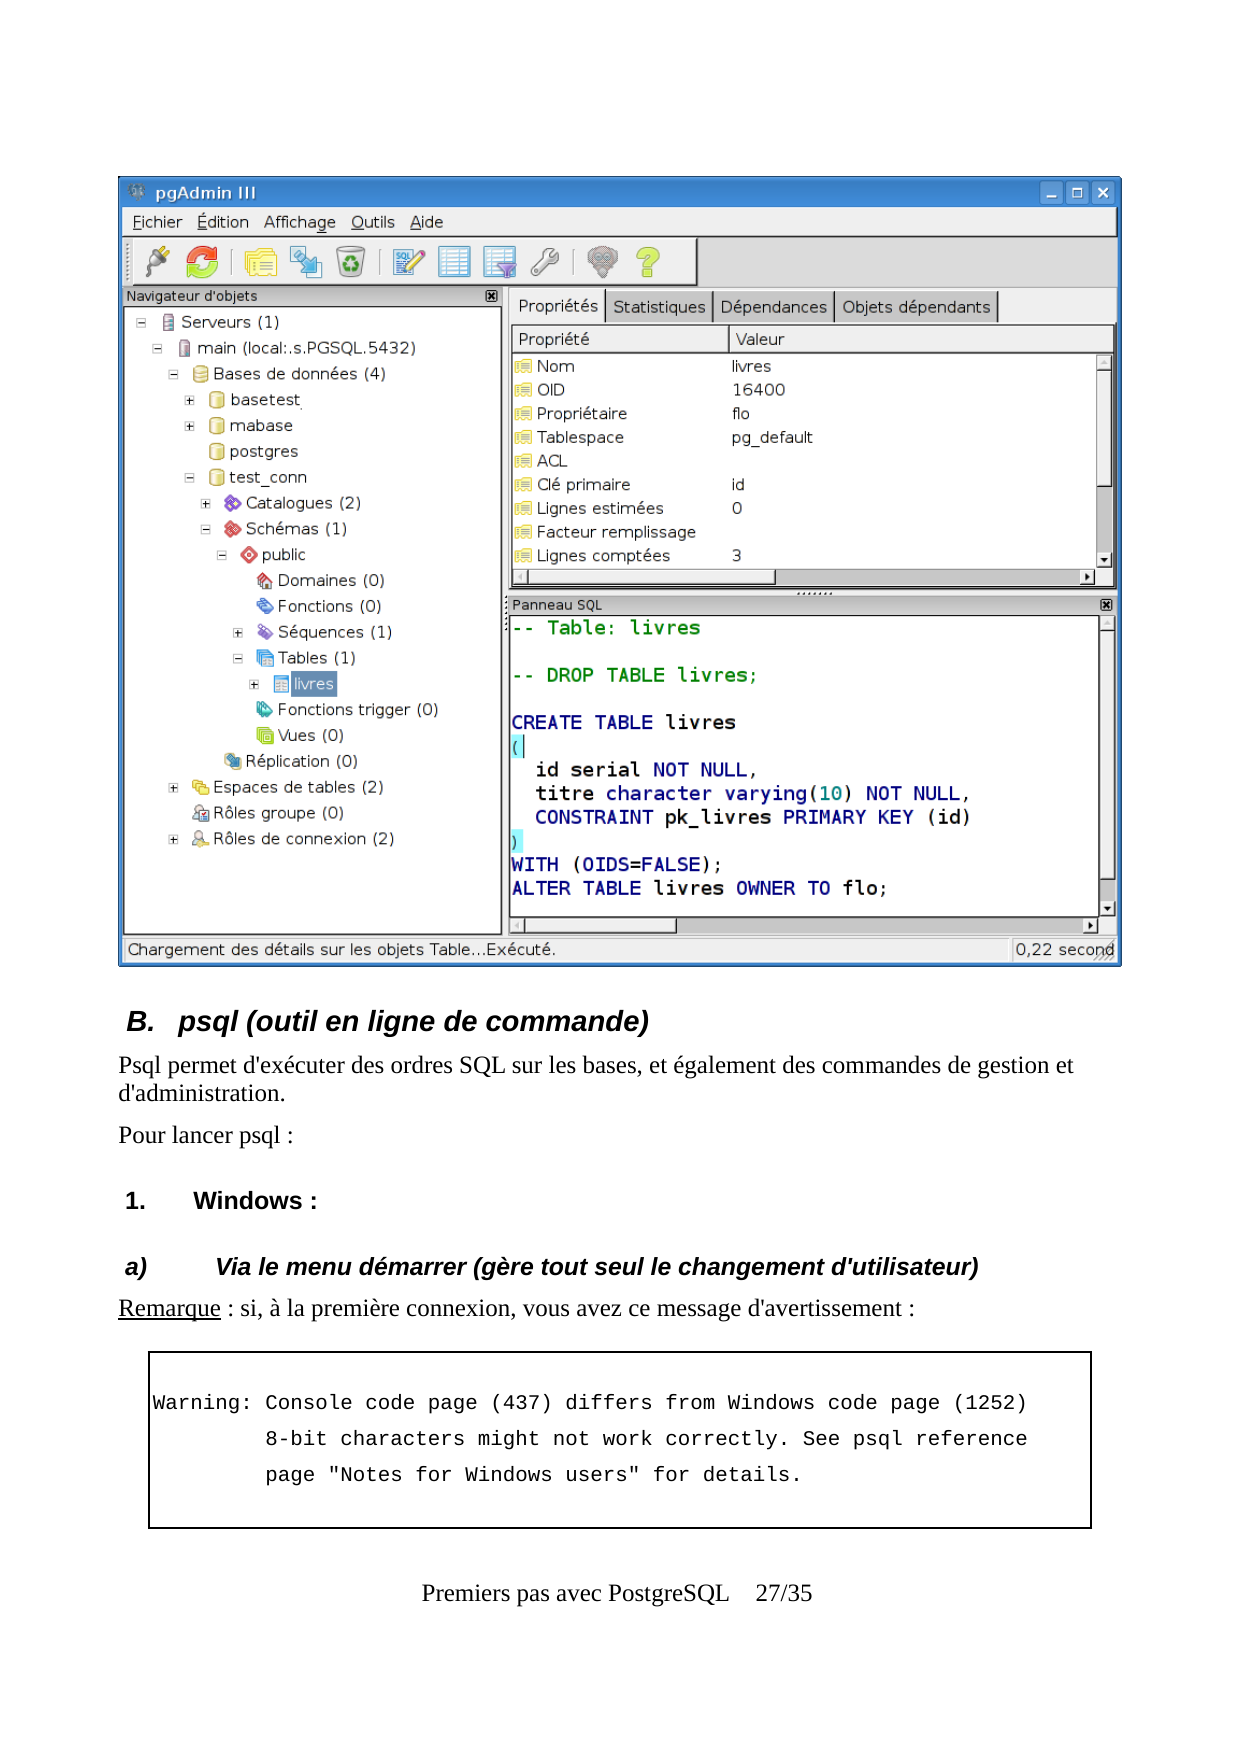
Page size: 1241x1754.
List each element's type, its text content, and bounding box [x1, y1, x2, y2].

subtitle psql (outil en ligne de commande) [118, 1004, 1122, 1037]
subtitle Via le menu démarrer (gère tout seul le changement d'utilisateur) [118, 1252, 1122, 1281]
text page "Notes for Windows users" for details. [150, 1459, 1090, 1488]
text Warning: Console code page (437) differs from Windows code page (1252) [150, 1387, 1090, 1416]
text Pour lancer psql : [118, 1120, 1122, 1148]
text Psql permet d'exécuter des ordres SQL sur les bases, et également des commandes de gestion et d'administration. [118, 1050, 1122, 1107]
text Remarque : si, à la première connexion, vous avez ce message d'avertissement : [118, 1293, 1122, 1322]
subtitle Windows : [118, 1186, 1122, 1215]
text 8-bit characters might not work correctly. See psql reference [150, 1423, 1090, 1452]
picture [118, 176, 1122, 967]
